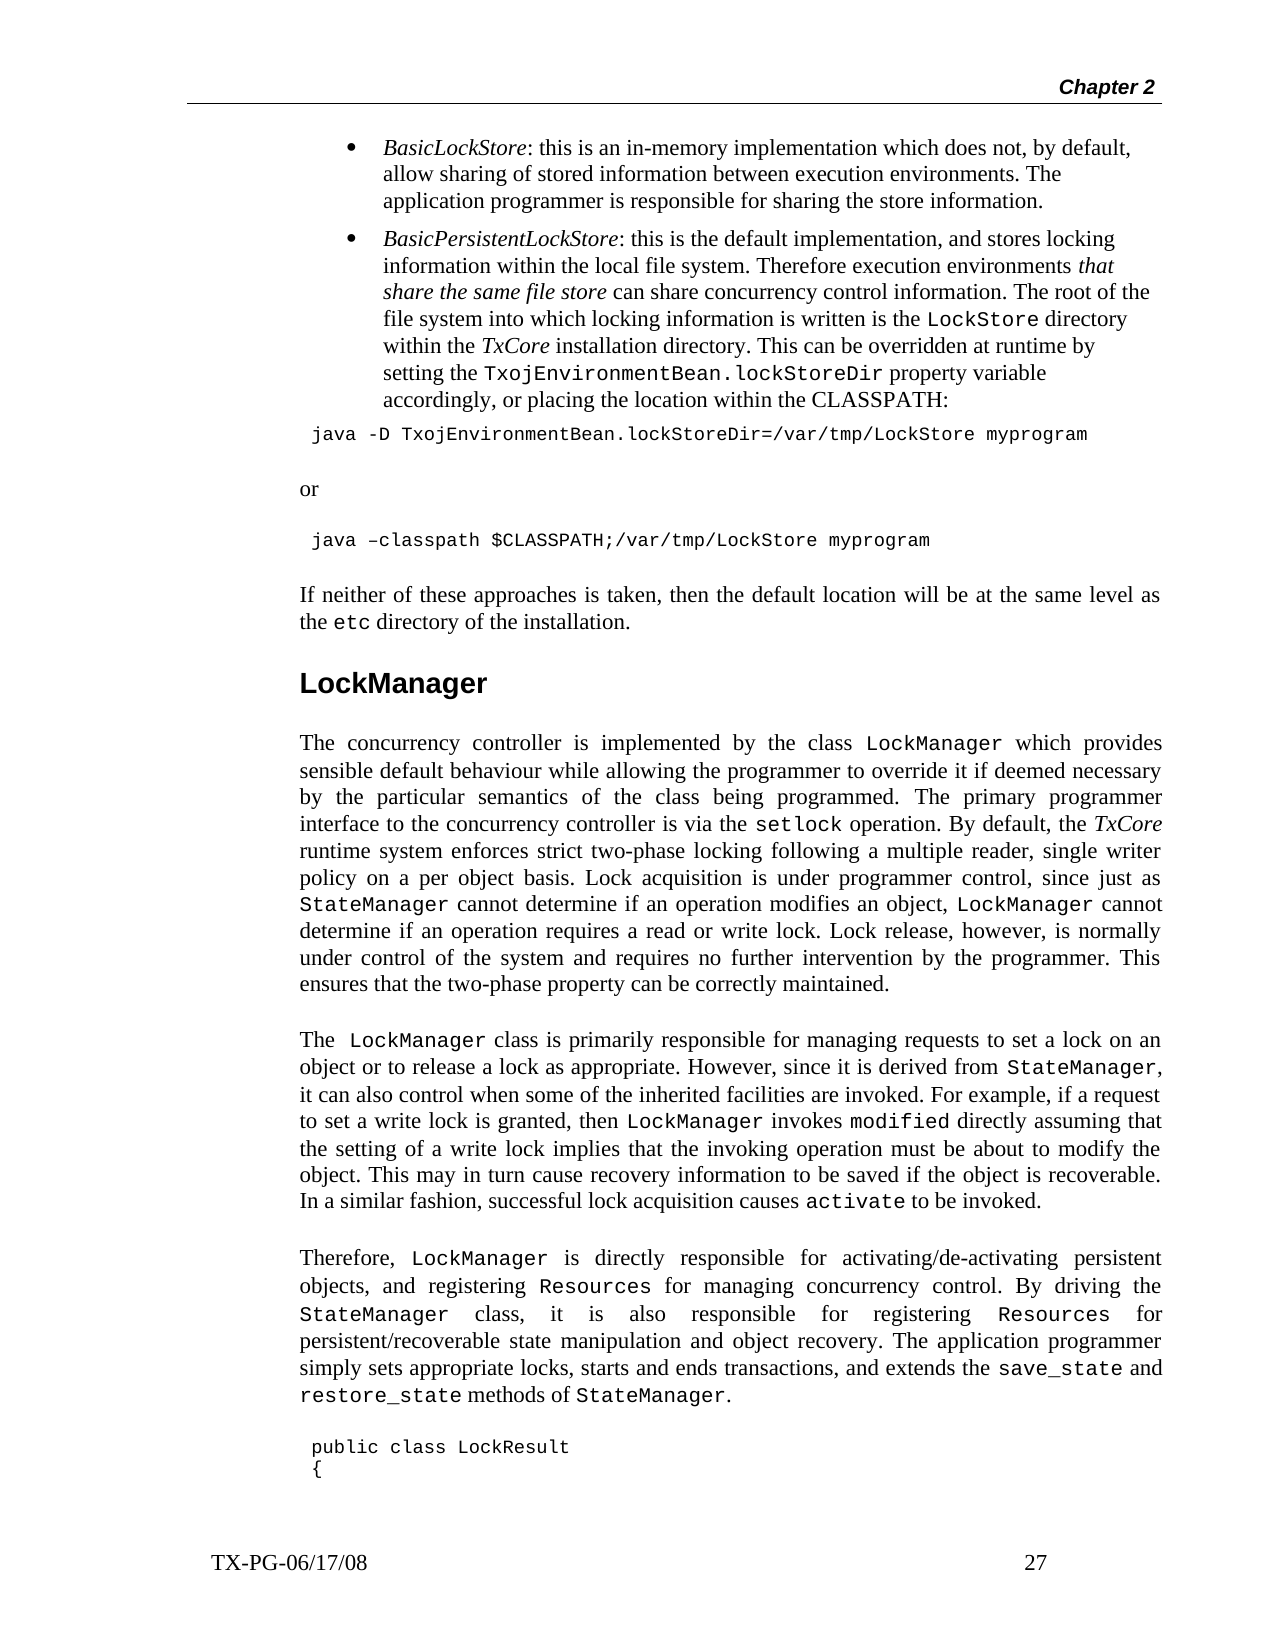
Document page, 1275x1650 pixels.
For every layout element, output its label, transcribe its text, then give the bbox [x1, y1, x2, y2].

text Therefore, LockManager is directly responsible for activating/de-activating persistent objects, and registering Resources for managing concurrency control. By driving the StateManager class, it is also responsible for registering Resources for persistent/recoverable state manipulation and object recovery. The application programmer simply sets appropriate locks, starts and ends transactions, and extends the save_state and restore_state methods of StateManager. [299, 1244, 1162, 1409]
text java –classpath $CLASSPATH;/var/tmp/LockStore myprogram [311, 531, 1162, 552]
list BasicLockStore: this is an in-memory implementation which does not, by default, allow sharing of stored information between execution environments. The application programmer is responsible for sharing the store information. [347, 134, 1162, 213]
text or [299, 475, 1162, 502]
text If neither of these approaches is taken, then the default location will be at the same level as the etc directory of the installation. [299, 581, 1162, 635]
subtitle LockManager [299, 667, 1162, 700]
text public class LockResult { [311, 1438, 1162, 1480]
text java -D TxojEnvironmentBean.lockStoreDir=/var/tmp/LockStore myprogram [311, 425, 1162, 446]
text The concurrency controller is implemented by the class LockManager which provides sensible default behaviour while allowing the programmer to override it if deemed necessary by the particular semantics of the class being programmed. The primary programmer interface to the concurrency controller is via the setlock operation. By default, the TxCore runtime system enforces strict two-phase locking following a multiple reader, single writer policy on a per object basis. Lock acquisition is under programmer control, since just as StateManager cannot determine if an operation modifies an object, LockManager cannot determine if an operation requires a read or write lock. Lock release, however, is normally under control of the system and requires no further intervention by the programmer. This ensures that the two-phase property can be correctly maintained. [299, 729, 1162, 997]
list BasicPersistentLockStore: this is the default implementation, and stores locking information within the local file system. Therefore execution environments that share the same file store can share concurrency control information. The root of the file system into which locking information is written is the LockStore directory within the TxCore installation directory. This can be overridden at runtime by setting the TxojEnvironmentBean.lockStoreDir property variable accordingly, or placing the location within the CLASSPATH: [347, 226, 1162, 412]
text The LockManager class is primarily responsible for managing requests to set a lock on an object or to release a lock as appropriate. However, since it is derived from StateManager, it can also control when some of the inherited facilities are invoked. For example, if a request to set a write lock is granted, then LockManager invokes modified directly assuming that the setting of a write lock implies that the invoking operation must be about to modify the object. This may in turn cause recovery information to be saved if the object is recoverable. In a similar fashion, successful lock acquisition causes activate to be invoked. [299, 1026, 1162, 1215]
